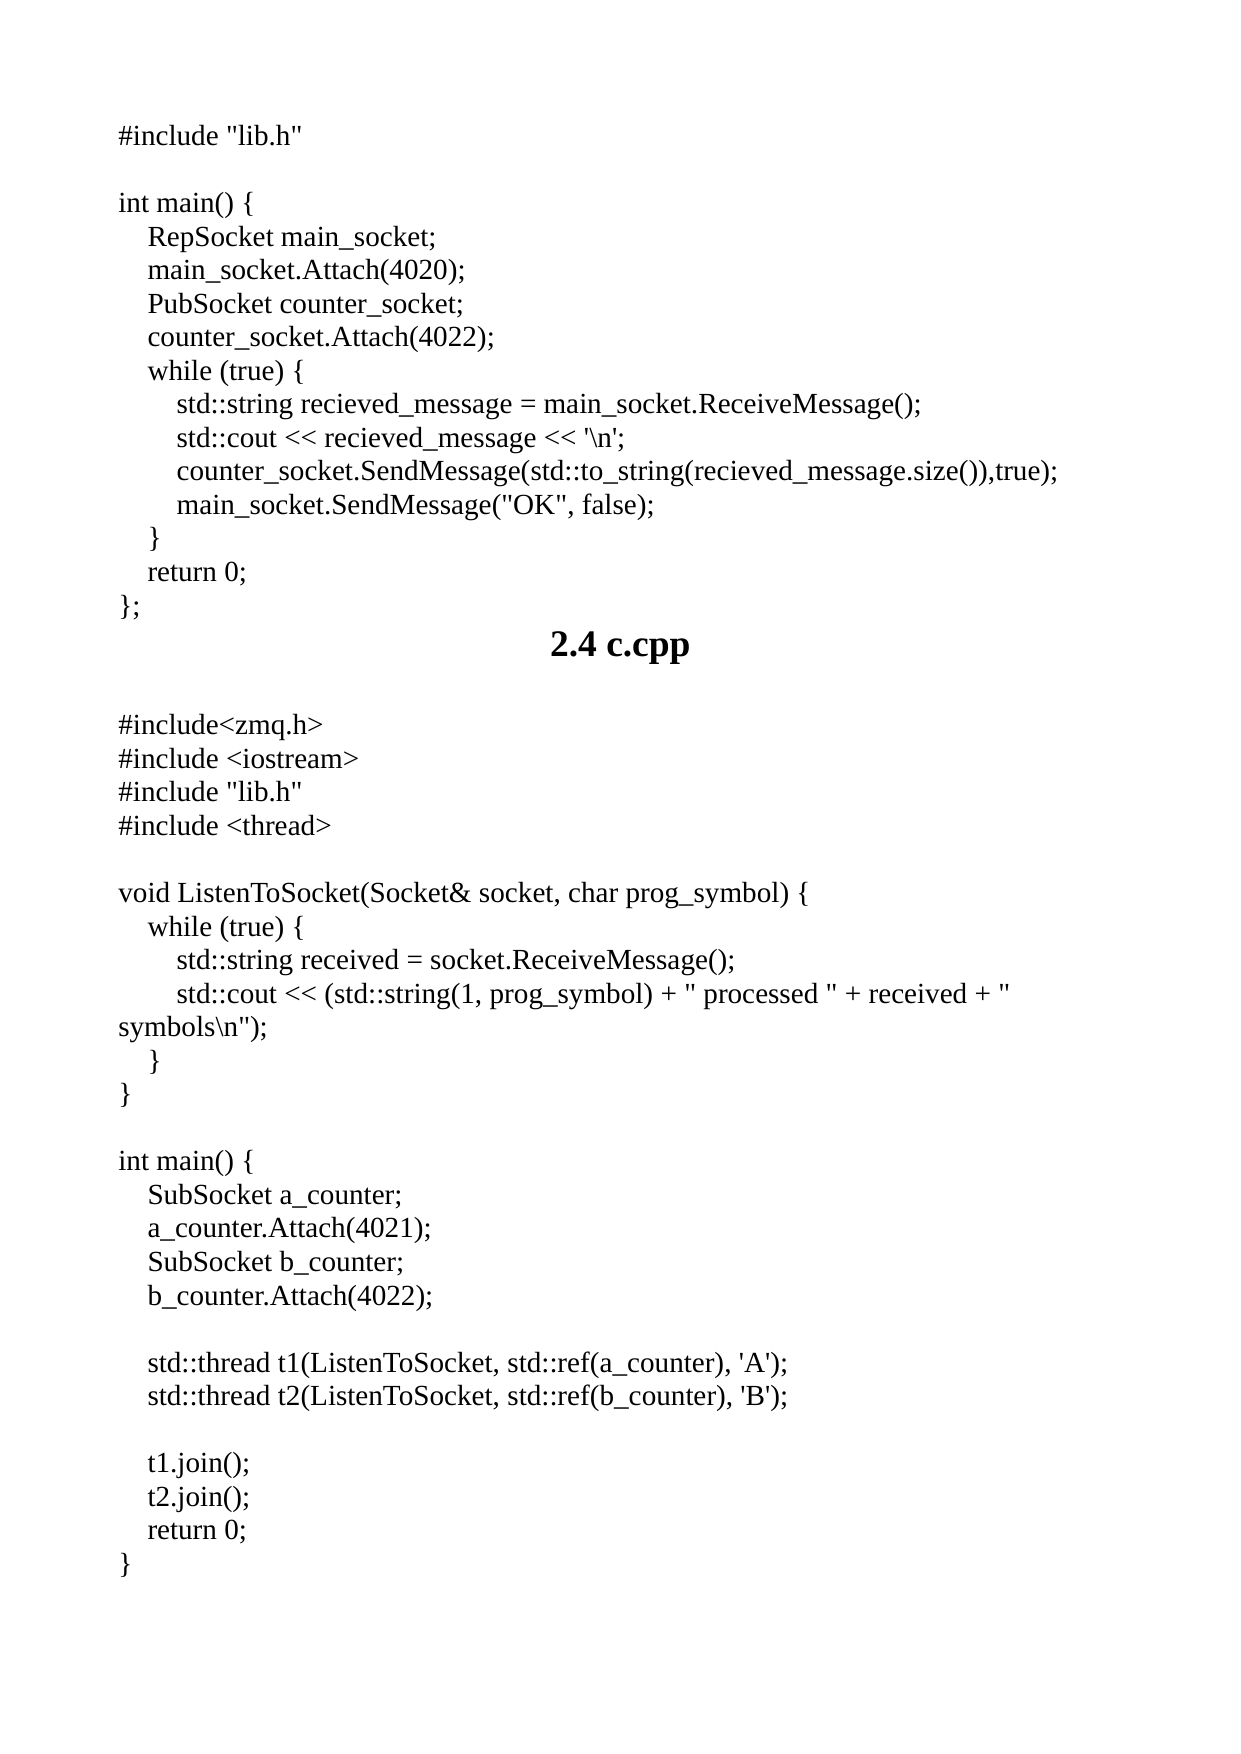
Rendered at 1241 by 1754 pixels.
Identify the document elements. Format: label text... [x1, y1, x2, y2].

text }; [118, 588, 1122, 621]
text std::string received = socket.ReceiveMessage(); [118, 942, 1122, 976]
text } [118, 1043, 1122, 1076]
text #include<zmq.h> [118, 707, 1122, 741]
text SubSocket a_counter; [118, 1177, 1122, 1211]
text while (true) { [118, 909, 1122, 942]
text #include <thread> [118, 808, 1122, 842]
text RepSocket main_socket; [118, 219, 1122, 252]
text t2.join(); [118, 1479, 1122, 1512]
text while (true) { [118, 353, 1122, 386]
text std::thread t2(ListenToSocket, std::ref(b_counter), 'B'); [118, 1378, 1122, 1412]
text int main() { [118, 1143, 1122, 1177]
text } [118, 1546, 1122, 1579]
text } [118, 521, 1122, 554]
text #include "lib.h" [118, 774, 1122, 808]
text #include "lib.h" [118, 118, 1122, 152]
text PubSocket counter_socket; [118, 286, 1122, 319]
text #include <iostream> [118, 741, 1122, 774]
text SubSocket b_counter; [118, 1244, 1122, 1278]
text main_socket.SendMessage("OK", false); [118, 487, 1122, 521]
text main_socket.Attach(4020); [118, 252, 1122, 286]
text void ListenToSocket(Socket& socket, char prog_symbol) { [118, 875, 1122, 909]
text counter_socket.Attach(4022); [118, 319, 1122, 353]
text a_counter.Attach(4021); [118, 1211, 1122, 1244]
text 2.4 c.cpp [118, 621, 1122, 664]
text std::cout << (std::string(1, prog_symbol) + " processed " + received + " symbols\n"); [118, 976, 1122, 1043]
text b_counter.Attach(4022); [118, 1278, 1122, 1311]
text int main() { [118, 185, 1122, 219]
text return 0; [118, 1512, 1122, 1546]
text std::string recieved_message = main_socket.ReceiveMessage(); [118, 386, 1122, 420]
text std::cout << recieved_message << '\n'; [118, 420, 1122, 453]
text counter_socket.SendMessage(std::to_string(recieved_message.size()),true); [118, 453, 1122, 487]
text std::thread t1(ListenToSocket, std::ref(a_counter), 'A'); [118, 1345, 1122, 1378]
text return 0; [118, 554, 1122, 588]
text t1.join(); [118, 1445, 1122, 1479]
text } [118, 1076, 1122, 1110]
